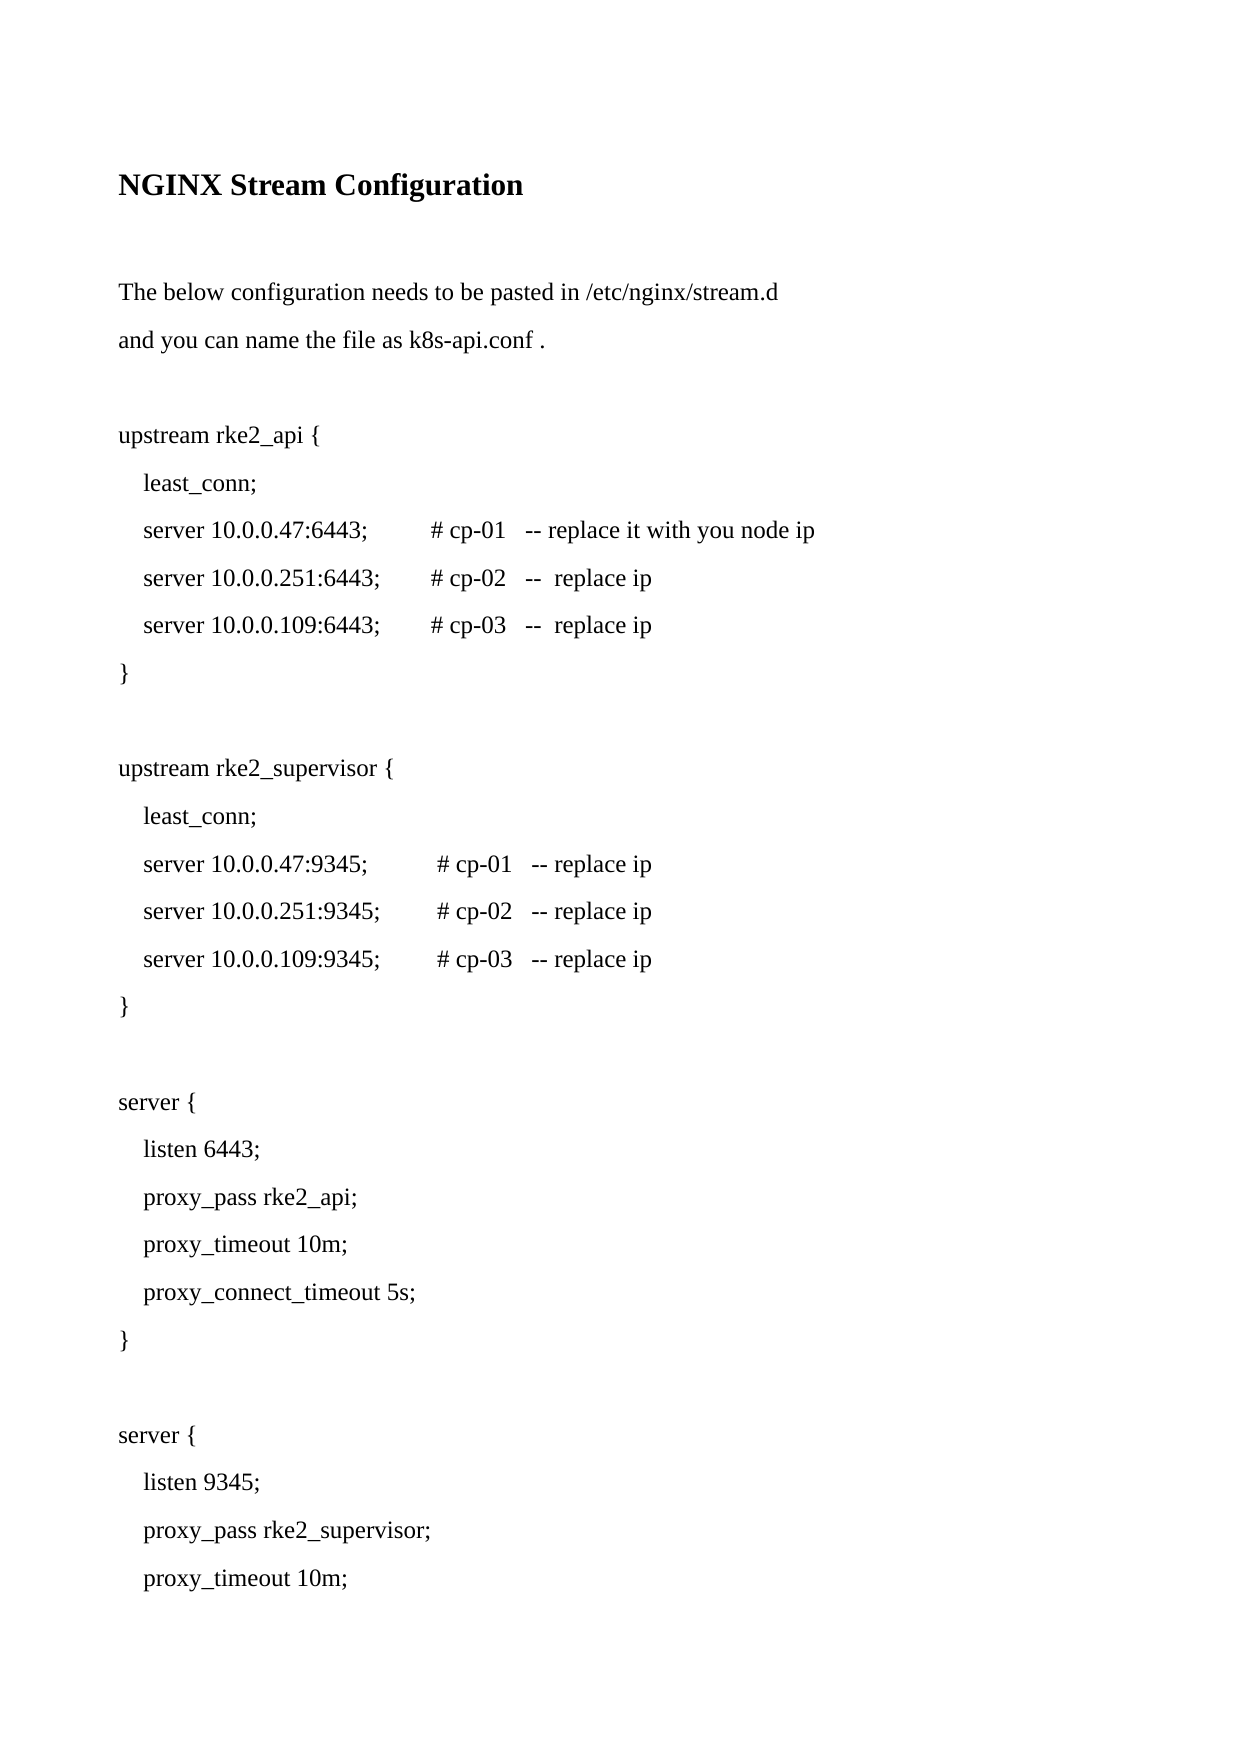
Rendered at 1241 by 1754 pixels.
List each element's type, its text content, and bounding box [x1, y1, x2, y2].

text proxy_pass rke2_supervisor; [118, 1515, 1122, 1544]
text listen 9345; [118, 1467, 1122, 1496]
text proxy_timeout 10m; [118, 1563, 1122, 1591]
text least_conn; [118, 801, 1122, 830]
text } [118, 1325, 1122, 1353]
text and you can name the file as k8s-api.conf . [118, 325, 1122, 354]
text The below configuration needs to be pasted in /etc/nginx/stream.d [118, 277, 1122, 306]
text server 10.0.0.109:9345; # cp-03 -- replace ip [118, 944, 1122, 973]
text proxy_connect_timeout 5s; [118, 1277, 1122, 1306]
text upstream rke2_api { [118, 420, 1122, 449]
text server 10.0.0.47:9345; # cp-01 -- replace ip [118, 849, 1122, 877]
text server { [118, 1420, 1122, 1449]
text } [118, 991, 1122, 1020]
text NGINX Stream Configuration [118, 166, 1122, 202]
text upstream rke2_supervisor { [118, 753, 1122, 782]
text least_conn; [118, 468, 1122, 497]
text server 10.0.0.109:6443; # cp-03 -- replace ip [118, 611, 1122, 639]
text } [118, 658, 1122, 687]
text server 10.0.0.47:6443; # cp-01 -- replace it with you node ip [118, 515, 1122, 544]
text listen 6443; [118, 1134, 1122, 1163]
text server 10.0.0.251:9345; # cp-02 -- replace ip [118, 896, 1122, 925]
text server 10.0.0.251:6443; # cp-02 -- replace ip [118, 563, 1122, 592]
text proxy_pass rke2_api; [118, 1182, 1122, 1211]
text proxy_timeout 10m; [118, 1229, 1122, 1258]
text server { [118, 1087, 1122, 1115]
